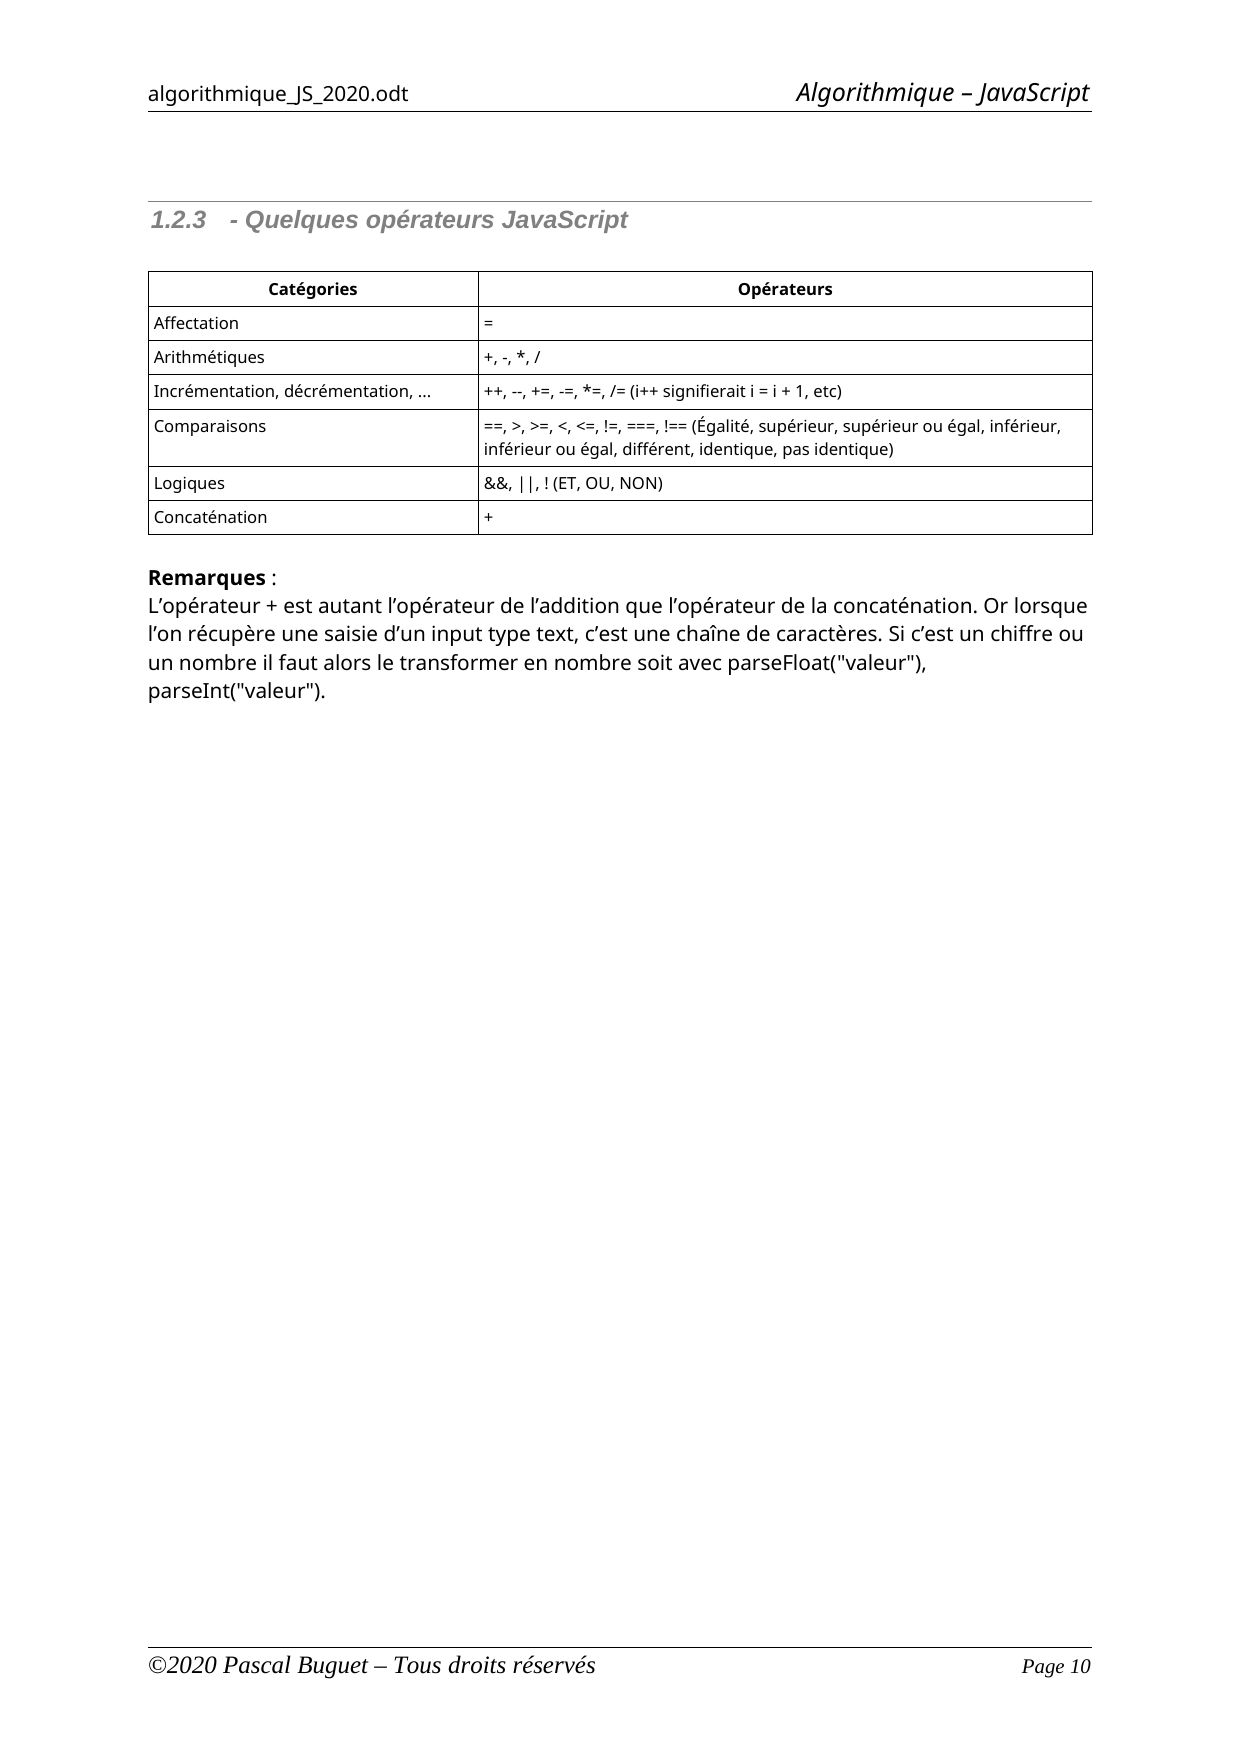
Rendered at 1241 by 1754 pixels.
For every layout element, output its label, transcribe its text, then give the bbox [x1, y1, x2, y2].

table_cell Comparaisons [149, 410, 478, 466]
table_cell Arithmétiques [149, 341, 478, 374]
table_cell +, -, *, / [479, 341, 1092, 374]
text L’opérateur + est autant l’opérateur de l’addition que l’opérateur de la concaténation. Or lorsque l’on récupère une saisie d’un input type text, c’est une chaîne de caractères. Si c’est un chiffre ou un nombre il faut alors le transformer en nombre soit avec parseFloat("valeur"), parseInt("valeur"). [148, 591, 1092, 705]
table_cell Logiques [149, 467, 478, 500]
subtitle - Quelques opérateurs JavaScript [148, 202, 1092, 237]
table_cell Concaténation [149, 501, 478, 534]
table_cell &&, ||, ! (ET, OU, NON) [479, 467, 1092, 500]
table_cell Affectation [149, 307, 478, 340]
table_header Catégories [149, 272, 478, 306]
text Remarques : [148, 563, 1092, 591]
table_cell ==, >, >=, <, <=, !=, ===, !== (Égalité, supérieur, supérieur ou égal, inférieur, inférieur ou égal, différent, identique, pas identique) [479, 410, 1092, 466]
table_cell ++, --, +=, -=, *=, /= (i++ signifierait i = i + 1, etc) [479, 375, 1092, 408]
table_cell Incrémentation, décrémentation, ... [149, 375, 478, 408]
table_cell + [479, 501, 1092, 534]
table_header Opérateurs [479, 272, 1092, 306]
table_cell = [479, 307, 1092, 340]
